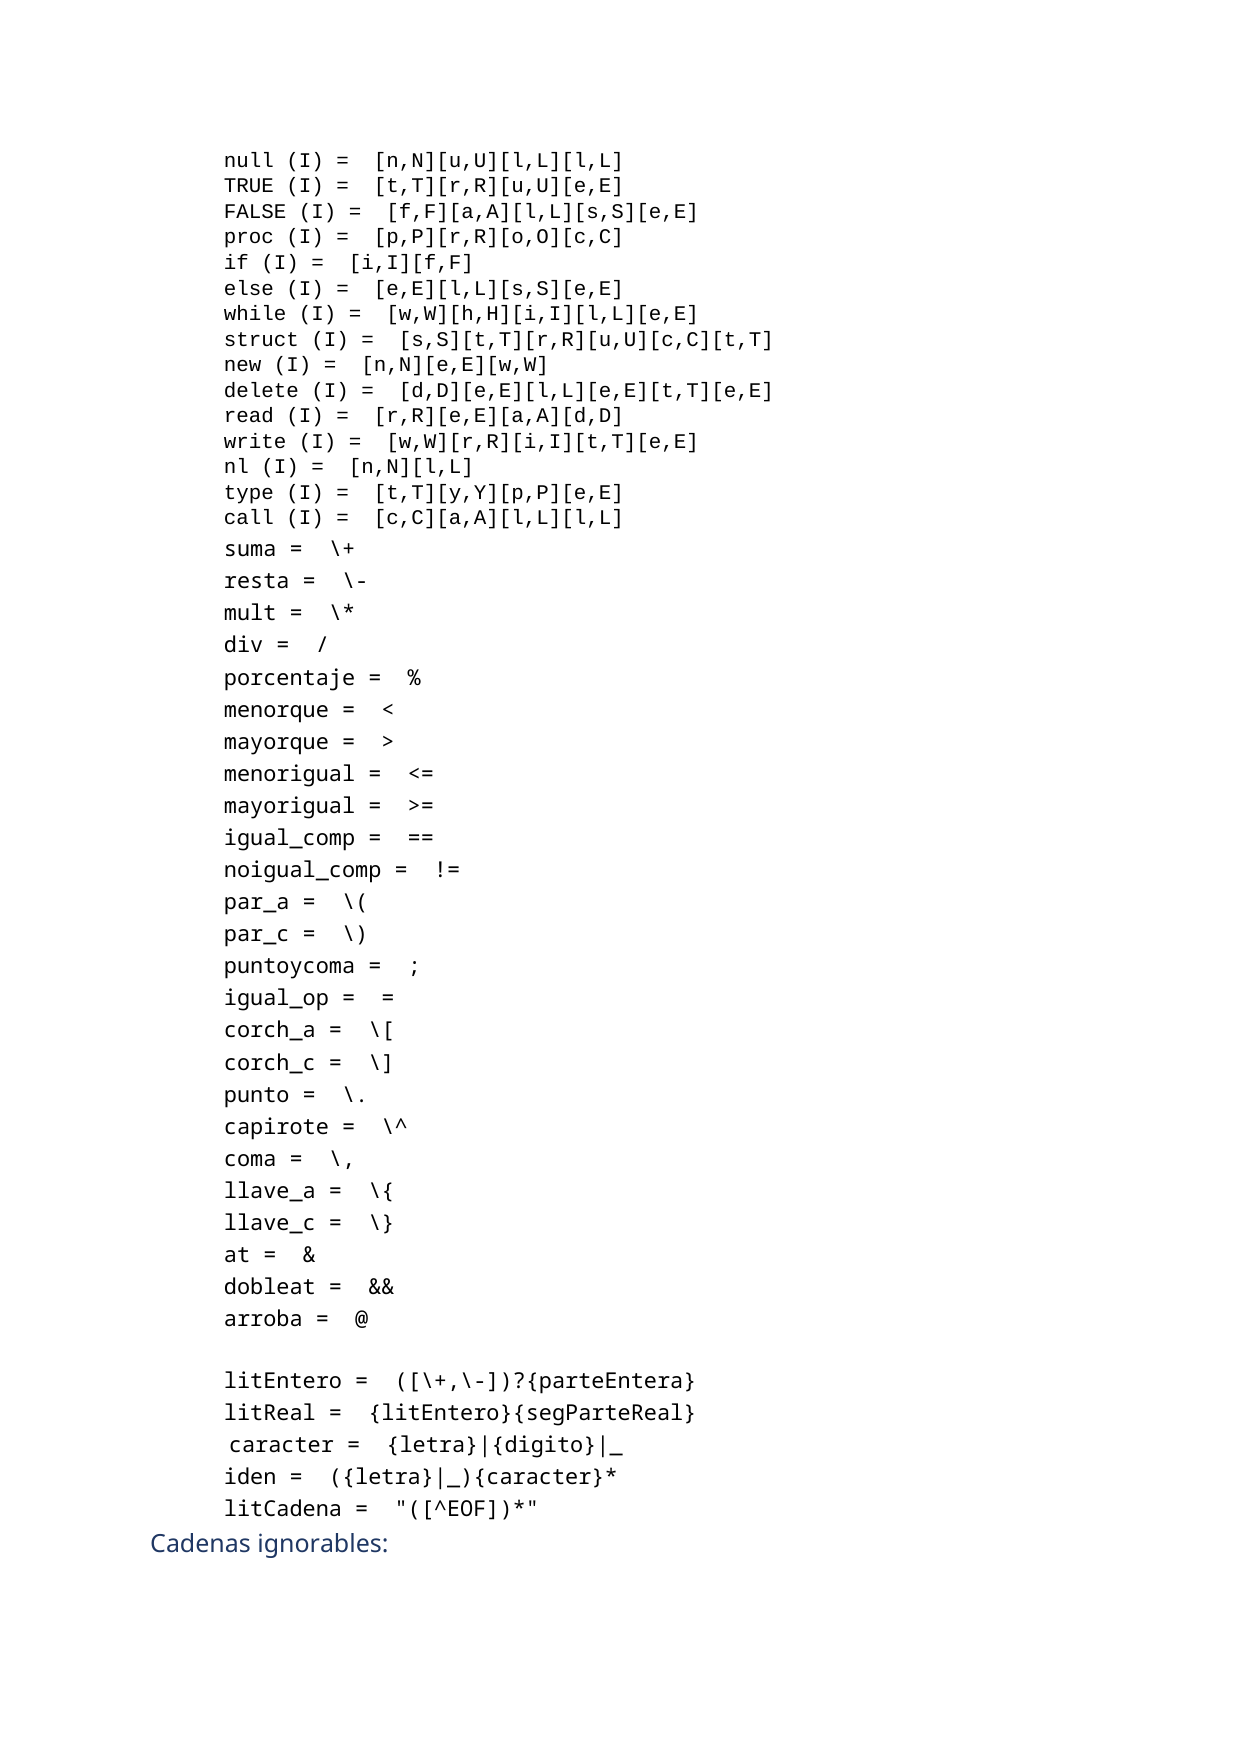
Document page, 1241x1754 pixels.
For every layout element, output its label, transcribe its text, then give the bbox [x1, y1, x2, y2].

text litEntero = ([\+,\-])?{parteEntera} litReal = {litEntero}{segParteReal} caracter = {letra}|{digito}|_ iden = ({letra}|_){caracter}* litCadena = "([^EOF])*" [150, 1365, 1090, 1523]
text type (I) = [t,T][y,Y][p,P][e,E] [150, 482, 1090, 505]
text read (I) = [r,R][e,E][a,A][d,D] [150, 405, 1090, 429]
text null (I) = [n,N][u,U][l,L][l,L] [150, 150, 1090, 174]
text write (I) = [w,W][r,R][i,I][t,T][e,E] [150, 431, 1090, 454]
text Cadenas ignorables: [150, 1525, 1090, 1559]
text proc (I) = [p,P][r,R][o,O][c,C] [150, 227, 1090, 250]
text TRUE (I) = [t,T][r,R][u,U][e,E] [150, 176, 1090, 199]
text if (I) = [i,I][f,F] [150, 252, 1090, 276]
text call (I) = [c,C][a,A][l,L][l,L] suma = \+ resta = \- mult = \* div = / porcentaje = % menorque = < mayorque = > menorigual = <= mayorigual = >= igual_comp = == noigual_comp = != par_a = \( par_c = \) puntoycoma = ; igual_op = = corch_a = \[ corch_c = \] punto = \. capirote = \^ coma = \, llave_a = \{ llave_c = \} at = & dobleat = && arroba = @ [150, 507, 1090, 1333]
text FALSE (I) = [f,F][a,A][l,L][s,S][e,E] [150, 201, 1090, 225]
text new (I) = [n,N][e,E][w,W] [150, 354, 1090, 378]
text else (I) = [e,E][l,L][s,S][e,E] [150, 278, 1090, 301]
text while (I) = [w,W][h,H][i,I][l,L][e,E] [150, 303, 1090, 327]
text delete (I) = [d,D][e,E][l,L][e,E][t,T][e,E] [150, 380, 1090, 403]
text nl (I) = [n,N][l,L] [150, 456, 1090, 480]
text struct (I) = [s,S][t,T][r,R][u,U][c,C][t,T] [150, 329, 1090, 352]
